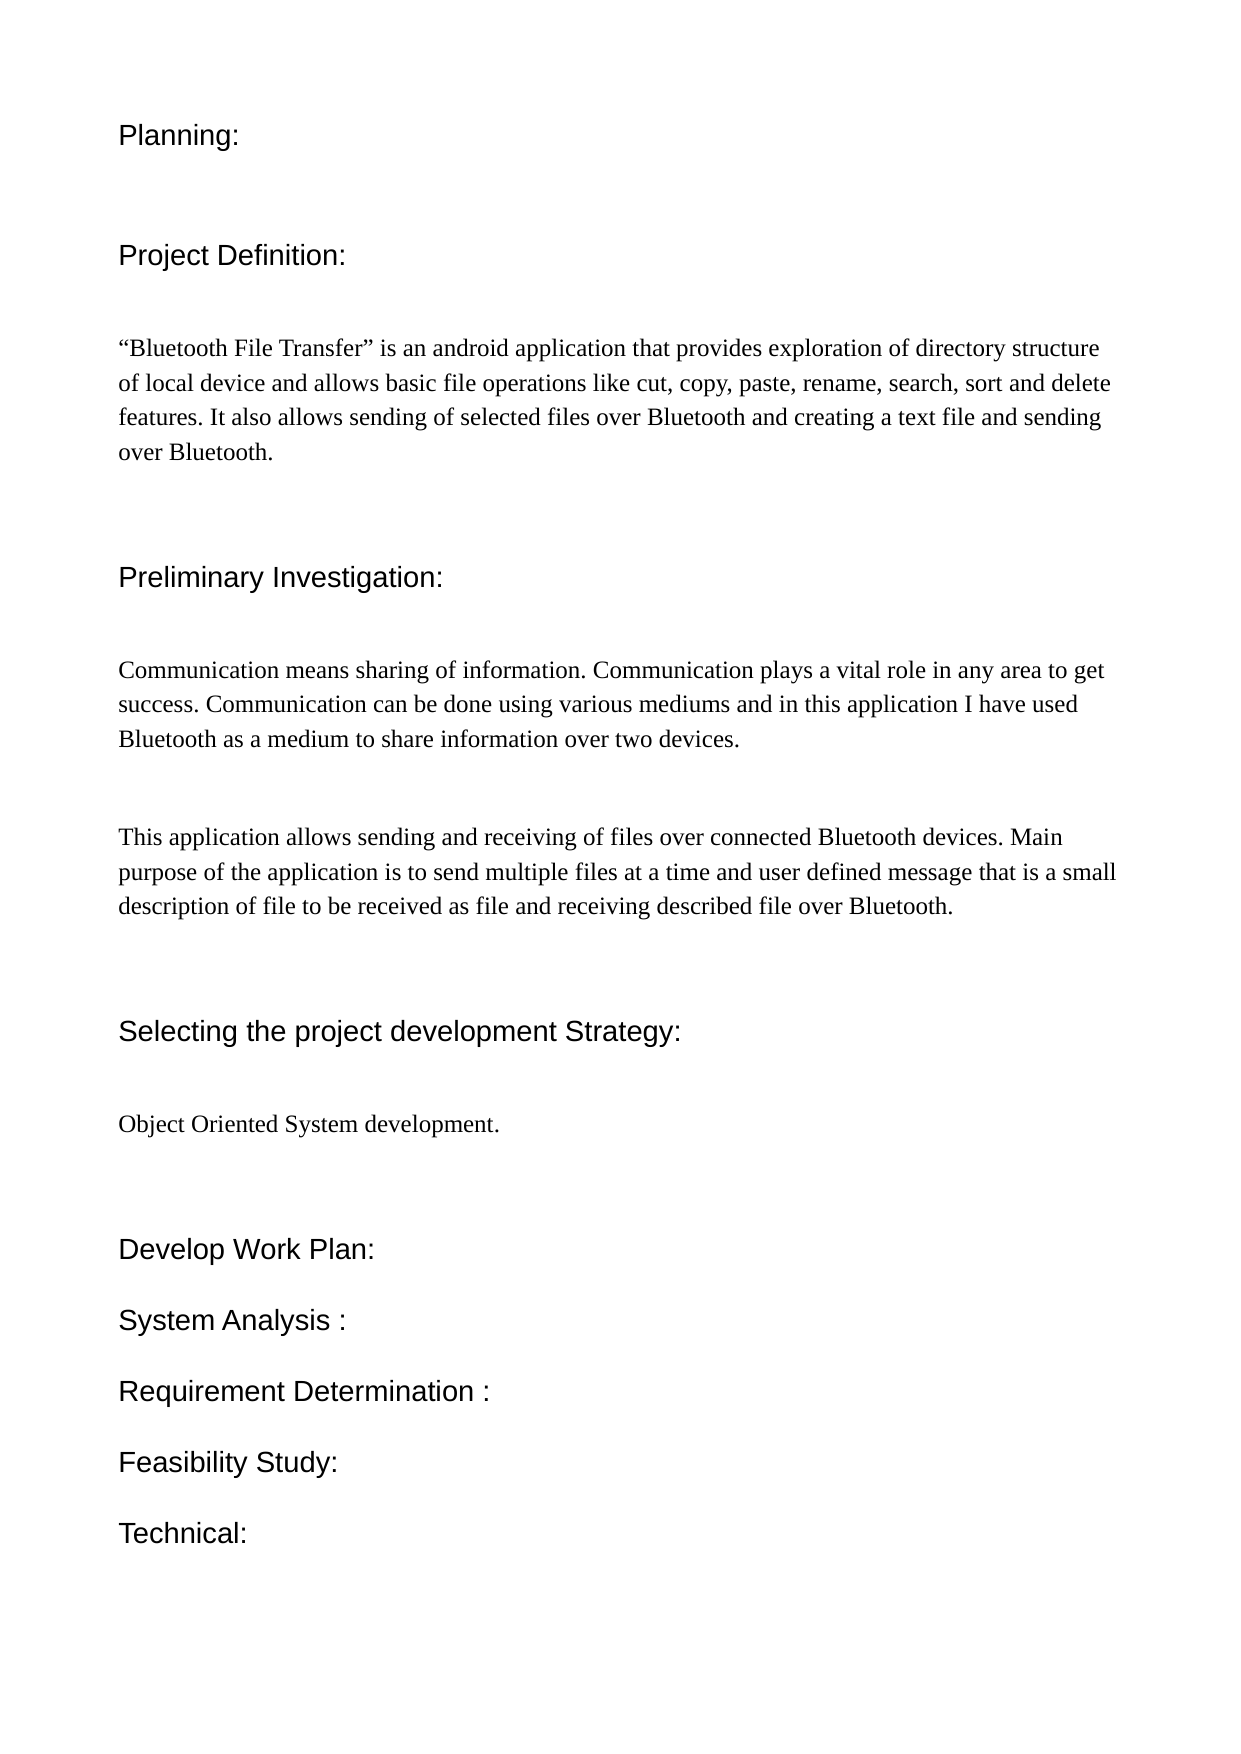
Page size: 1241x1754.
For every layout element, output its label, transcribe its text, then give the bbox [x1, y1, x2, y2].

text “Bluetooth File Transfer” is an android application that provides exploration of directory structure of local device and allows basic file operations like cut, copy, paste, rename, search, sort and delete features. It also allows sending of selected files over Bluetooth and creating a text file and sending over Bluetooth. [118, 333, 1122, 466]
subtitle Develop Work Plan: [118, 1232, 1122, 1266]
subtitle System Analysis : [118, 1303, 1122, 1337]
subtitle Feasibility Study: [118, 1446, 1122, 1479]
text Communication means sharing of information. Communication plays a vital role in any area to get success. Communication can be done using various mediums and in this application I have used Bluetooth as a medium to share information over two devices. [118, 655, 1122, 753]
subtitle Technical: [118, 1517, 1122, 1550]
subtitle Planning: [118, 118, 1122, 152]
subtitle Project Definition: [118, 238, 1122, 272]
subtitle Requirement Determination : [118, 1374, 1122, 1408]
subtitle Selecting the project development Strategy: [118, 1014, 1122, 1048]
text This application allows sending and receiving of files over connected Bluetooth devices. Main purpose of the application is to send multiple files at a time and user defined message that is a small description of file to be received as file and receiving described file over Bluetooth. [118, 822, 1122, 920]
text Object Oriented System development. [118, 1109, 1122, 1138]
subtitle Preliminary Investigation: [118, 560, 1122, 593]
